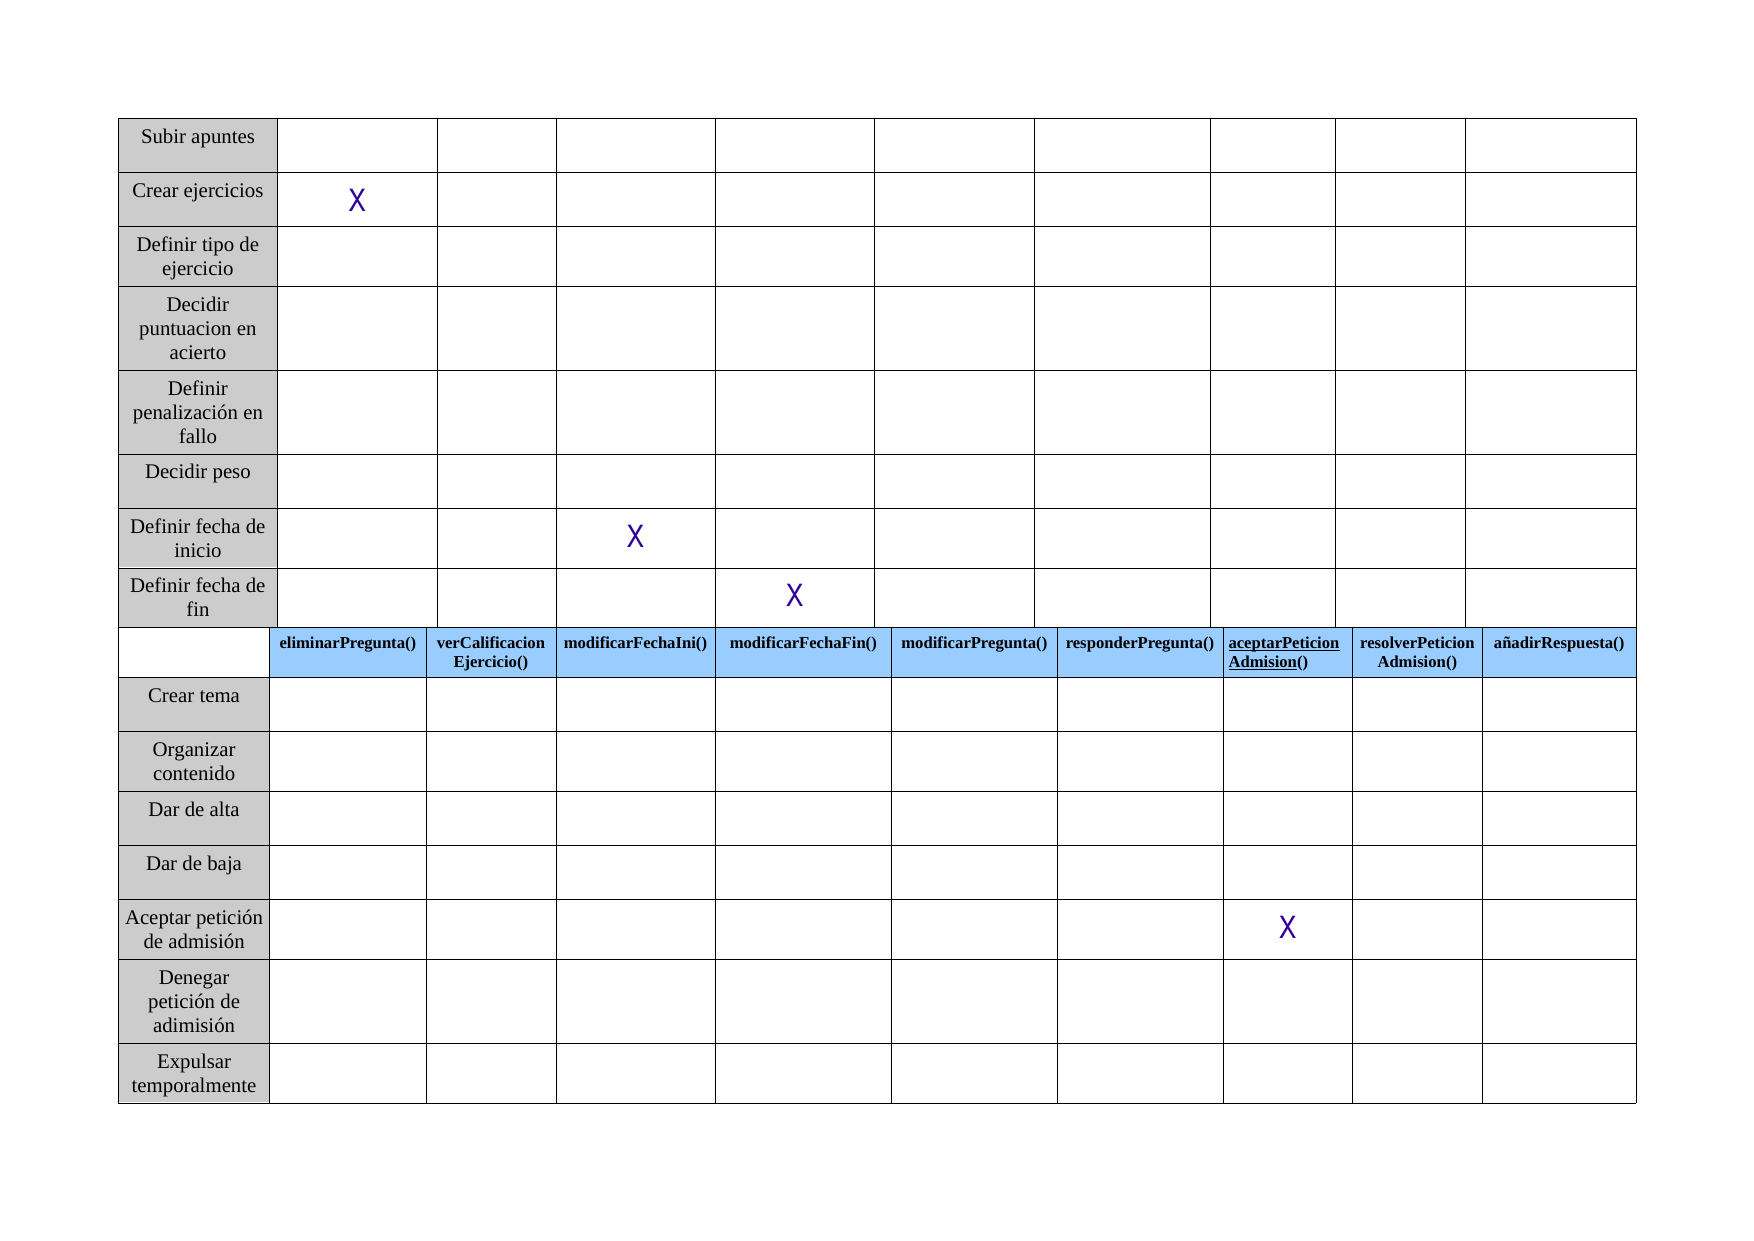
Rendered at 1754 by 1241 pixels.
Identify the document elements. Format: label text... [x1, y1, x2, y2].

table_cell [1211, 371, 1335, 454]
table_cell [1466, 287, 1636, 370]
table_cell [1035, 509, 1210, 567]
table_cell [438, 509, 556, 567]
table_cell [1035, 173, 1210, 226]
table_cell [1035, 227, 1210, 286]
table_cell [270, 792, 426, 845]
table_cell [1353, 900, 1482, 959]
table_cell [557, 371, 715, 454]
table_cell [438, 173, 556, 226]
table_cell [427, 900, 556, 959]
table_cell [557, 287, 715, 370]
table_cell [716, 371, 874, 454]
table_cell X [716, 569, 874, 627]
table_cell [1224, 678, 1352, 731]
table_cell [892, 900, 1057, 959]
table_cell [557, 792, 715, 845]
table_cell Crear ejercicios [119, 173, 277, 226]
table_cell [278, 509, 437, 567]
table_cell [557, 119, 715, 172]
table_cell [1224, 1044, 1352, 1102]
table_cell [278, 287, 437, 370]
table_cell [892, 960, 1057, 1043]
table_cell X [278, 173, 437, 226]
table_cell [1058, 1044, 1223, 1102]
table_header modificarFechaFin() [716, 628, 891, 677]
table_cell [1035, 455, 1210, 508]
table_cell [875, 287, 1034, 370]
table_cell [1035, 569, 1210, 627]
table_header responderPregunta() [1058, 628, 1223, 677]
table_cell [557, 900, 715, 959]
table_cell [892, 732, 1057, 791]
table_cell Subir apuntes [119, 119, 277, 172]
table_cell [427, 732, 556, 791]
table_cell [716, 173, 874, 226]
table_cell [278, 119, 437, 172]
table_cell [557, 455, 715, 508]
table_cell [1224, 732, 1352, 791]
table_cell [1211, 173, 1335, 226]
table_cell [270, 678, 426, 731]
table_cell [438, 119, 556, 172]
table_cell X [557, 509, 715, 567]
table_cell [1336, 569, 1465, 627]
table_cell [892, 1044, 1057, 1102]
table_cell [270, 1044, 426, 1102]
table_cell [1483, 1044, 1636, 1102]
table_cell [427, 960, 556, 1043]
table_cell [875, 227, 1034, 286]
table_cell [716, 227, 874, 286]
table_cell [1466, 569, 1636, 627]
table_cell [1466, 455, 1636, 508]
table_cell [278, 227, 437, 286]
table_cell Definir fecha de fin [119, 569, 277, 627]
table_cell [1483, 900, 1636, 959]
table_header aceptarPeticionAdmision() [1224, 628, 1352, 677]
table_cell [1353, 792, 1482, 845]
table_cell [438, 569, 556, 627]
table_cell [557, 678, 715, 731]
table_cell [1336, 509, 1465, 567]
table_cell [278, 569, 437, 627]
table_header modificarPregunta() [892, 628, 1057, 677]
table_cell [716, 900, 891, 959]
table_cell [1483, 732, 1636, 791]
table_cell [716, 846, 891, 899]
table_cell [1224, 846, 1352, 899]
table_cell [1483, 846, 1636, 899]
table_cell [1353, 732, 1482, 791]
table_cell [270, 846, 426, 899]
table_cell [1353, 678, 1482, 731]
table_cell [716, 1044, 891, 1102]
table_cell [427, 792, 556, 845]
table_cell [716, 792, 891, 845]
table_cell [557, 227, 715, 286]
table_header verCalificacionEjercicio() [427, 628, 556, 677]
table_cell [1353, 1044, 1482, 1102]
table_cell Definir fecha de inicio [119, 509, 277, 567]
table_cell Crear tema [119, 678, 269, 731]
table_cell Decidir puntuacion en acierto [119, 287, 277, 370]
table_cell [557, 173, 715, 226]
table_cell [1035, 119, 1210, 172]
table_cell [1353, 960, 1482, 1043]
table_cell Definir tipo de ejercicio [119, 227, 277, 286]
table_cell [1211, 509, 1335, 567]
table_cell [557, 1044, 715, 1102]
table_cell [1336, 371, 1465, 454]
table_cell [1035, 287, 1210, 370]
table_cell [270, 732, 426, 791]
table_cell [1224, 792, 1352, 845]
table_cell [1035, 371, 1210, 454]
table_cell [875, 509, 1034, 567]
table_header añadirRespuesta() [1483, 628, 1636, 677]
table_cell [892, 792, 1057, 845]
table_cell Organizar contenido [119, 732, 269, 791]
table_cell [1336, 455, 1465, 508]
table_cell Denegar petición de adimisión [119, 960, 269, 1043]
table_cell [1058, 732, 1223, 791]
table_cell X [1224, 900, 1352, 959]
table_cell [875, 119, 1034, 172]
table_cell [1211, 227, 1335, 286]
table_cell [270, 960, 426, 1043]
table_cell [278, 455, 437, 508]
table_header modificarFechaIni() [557, 628, 715, 677]
table_cell [716, 960, 891, 1043]
table_cell [427, 1044, 556, 1102]
table_cell [557, 569, 715, 627]
table_cell [1058, 678, 1223, 731]
table_cell Dar de baja [119, 846, 269, 899]
table_cell [716, 119, 874, 172]
table_cell [875, 569, 1034, 627]
table_cell [716, 287, 874, 370]
table_cell [1336, 227, 1465, 286]
table_cell [716, 732, 891, 791]
table_cell [1353, 846, 1482, 899]
table_header [119, 628, 269, 677]
table_cell [716, 455, 874, 508]
table_cell [1483, 678, 1636, 731]
table_cell [427, 846, 556, 899]
table_cell [557, 732, 715, 791]
table_cell [875, 455, 1034, 508]
table_cell [557, 960, 715, 1043]
table_cell [1466, 173, 1636, 226]
table_cell [1211, 287, 1335, 370]
table_cell [1058, 960, 1223, 1043]
table_cell [1466, 119, 1636, 172]
table_cell [438, 455, 556, 508]
table_cell [278, 371, 437, 454]
table_cell [557, 846, 715, 899]
table_cell Expulsar temporalmente [119, 1044, 269, 1102]
table_cell [1336, 173, 1465, 226]
table_cell [438, 287, 556, 370]
table_cell [1058, 846, 1223, 899]
table_cell Dar de alta [119, 792, 269, 845]
table_cell [875, 371, 1034, 454]
table_cell [1224, 960, 1352, 1043]
table_cell [438, 227, 556, 286]
table_header resolverPeticionAdmision() [1353, 628, 1482, 677]
table_cell Aceptar petición de admisión [119, 900, 269, 959]
table_cell [1336, 119, 1465, 172]
table_cell [1058, 900, 1223, 959]
table_cell [270, 900, 426, 959]
table_cell [438, 371, 556, 454]
table_cell Definir penalización en fallo [119, 371, 277, 454]
table_cell [1466, 371, 1636, 454]
table_cell [427, 678, 556, 731]
table_cell [716, 678, 891, 731]
table_cell [875, 173, 1034, 226]
table_cell [1483, 792, 1636, 845]
table_cell [1211, 119, 1335, 172]
table_cell [892, 678, 1057, 731]
table_cell [1211, 569, 1335, 627]
table_cell [716, 509, 874, 567]
table_cell [1466, 227, 1636, 286]
table_cell [892, 846, 1057, 899]
table_cell [1211, 455, 1335, 508]
table_cell [1058, 792, 1223, 845]
table_cell Decidir peso [119, 455, 277, 508]
table_cell [1483, 960, 1636, 1043]
table_cell [1466, 509, 1636, 567]
table_header eliminarPregunta() [270, 628, 426, 677]
table_cell [1336, 287, 1465, 370]
